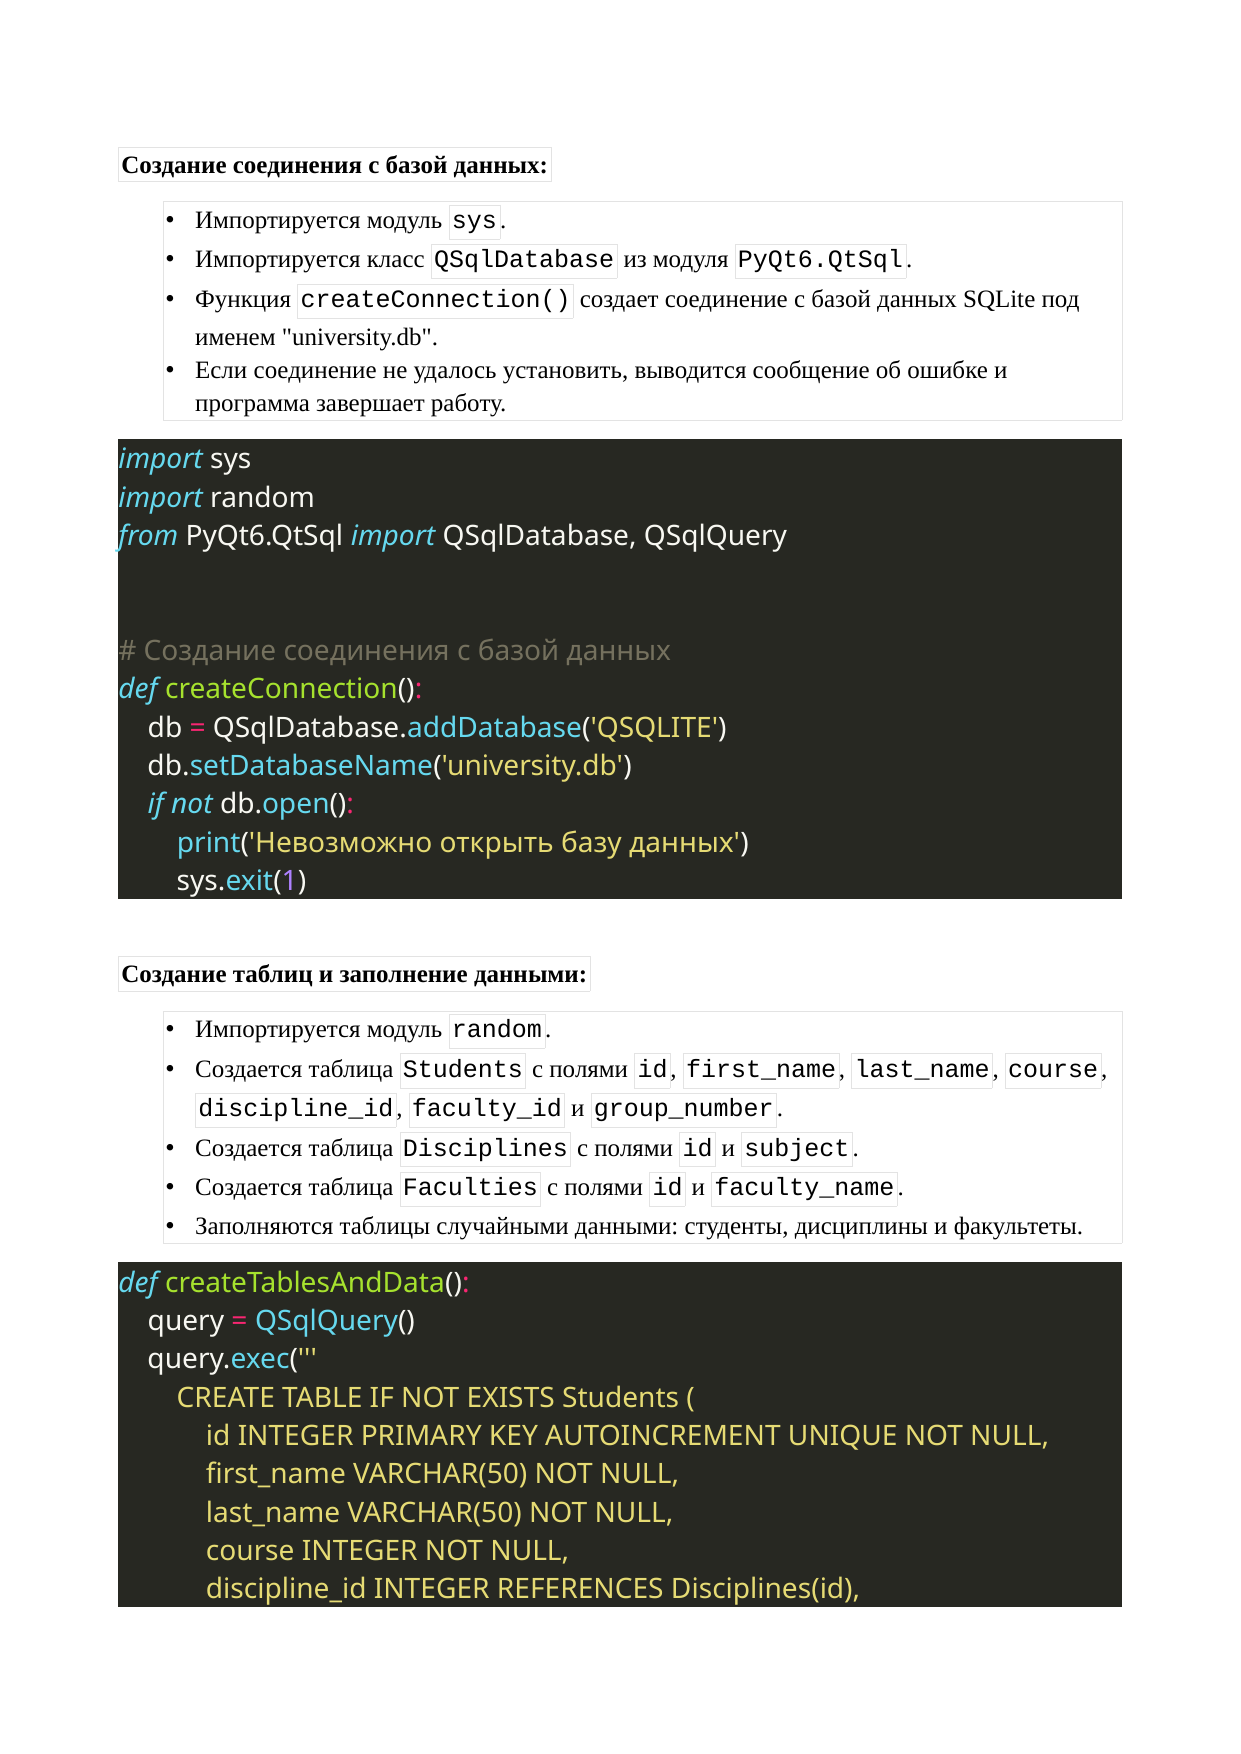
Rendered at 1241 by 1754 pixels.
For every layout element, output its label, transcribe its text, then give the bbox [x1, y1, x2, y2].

text import sys import random from PyQt6.QtSql import QSqlDatabase, QSqlQuery # Создание соединения с базой данных def createConnection(): db = QSqlDatabase.addDatabase('QSQLITE') db.setDatabaseName('university.db') if not db.open(): print('Невозможно открыть базу данных') sys.exit(1) [118, 439, 1122, 899]
text def createTablesAndData(): query = QSqlQuery() query.exec(''' CREATE TABLE IF NOT EXISTS Students ( id INTEGER PRIMARY KEY AUTOINCREMENT UNIQUE NOT NULL, first_name VARCHAR(50) NOT NULL, last_name VARCHAR(50) NOT NULL, course INTEGER NOT NULL, discipline_id INTEGER REFERENCES Disciplines(id), [118, 1262, 1122, 1607]
text Создание таблиц и заполнение данными: [119, 957, 590, 991]
list Импортируется модуль sys. [164, 202, 1122, 239]
list Функция createConnection() создает соединение с базой данных SQLite под именем "university.db". [164, 280, 1122, 351]
list Если соединение не удалось установить, выводится сообщение об ошибке и программа завершает работу. [164, 352, 1122, 420]
list Создается таблица Faculties с полями id и faculty_name. [164, 1169, 1122, 1206]
list Создается таблица Disciplines с полями id и subject. [164, 1129, 1122, 1167]
text [552, 147, 1122, 182]
text Создание соединения с базой данных: [119, 148, 551, 181]
text [591, 956, 1122, 991]
list Импортируется класс QSqlDatabase из модуля PyQt6.QtSql. [164, 241, 1122, 278]
list Импортируется модуль random. [164, 1012, 1122, 1048]
list Заполняются таблицы случайными данными: студенты, дисциплины и факультеты. [164, 1208, 1122, 1243]
list Создается таблица Students с полями id, first_name, last_name, course, discipline_id, faculty_id и group_number. [164, 1050, 1122, 1127]
